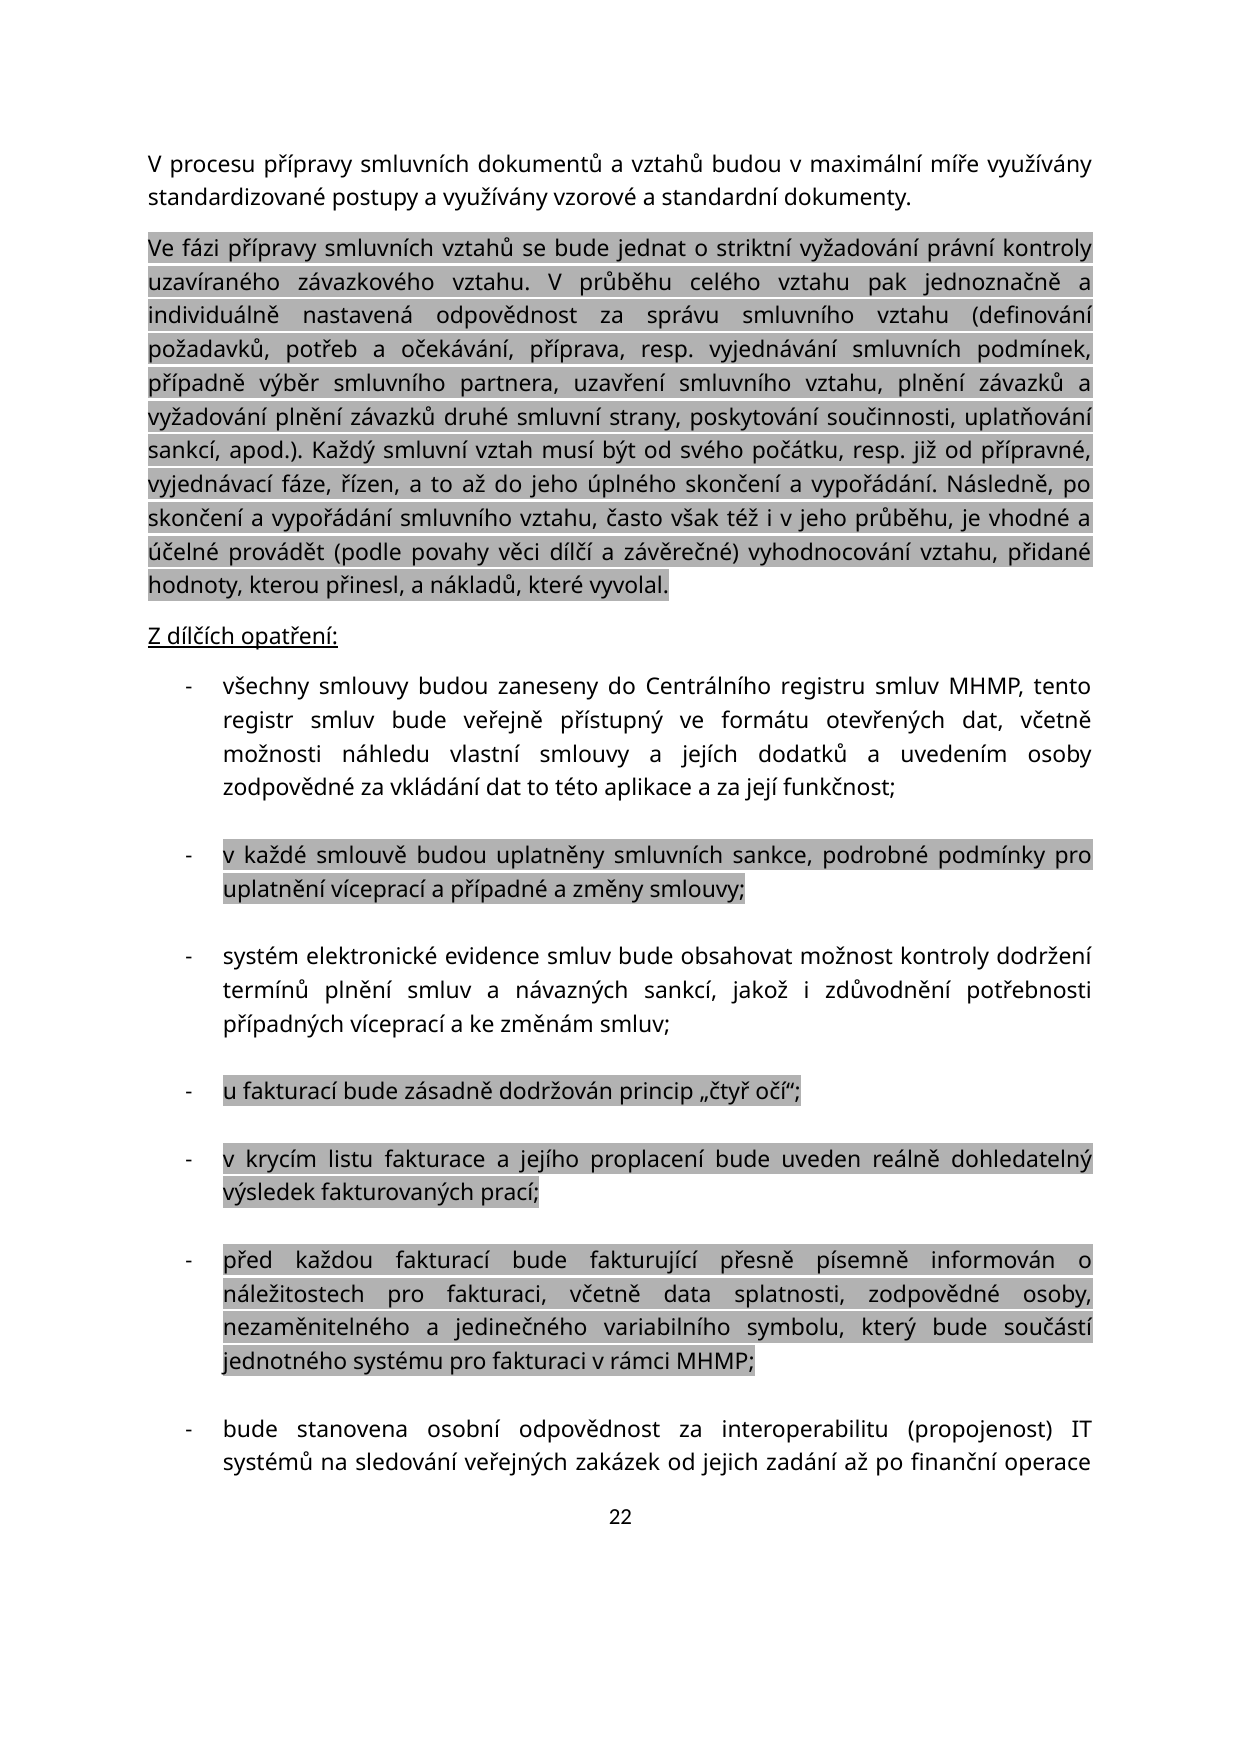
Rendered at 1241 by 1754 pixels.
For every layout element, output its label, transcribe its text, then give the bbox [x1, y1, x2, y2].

list v krycím listu fakturace a jejího proplacení bude uveden reálně dohledatelný výsledek fakturovaných prací; [185, 1143, 1093, 1208]
list bude stanovena osobní odpovědnost za interoperabilitu (propojenost) IT systémů na sledování veřejných zakázek od jejich zadání až po finanční operace [185, 1413, 1093, 1478]
list před každou fakturací bude fakturující přesně písemně informován o náležitostech pro fakturaci, včetně data splatnosti, zodpovědné osoby, nezaměnitelného a jedinečného variabilního symbolu, který bude součástí jednotného systému pro fakturaci v rámci MHMP; [185, 1244, 1093, 1376]
text Z dílčích opatření: [148, 620, 1093, 651]
list v každé smlouvě budou uplatněny smluvních sankce, podrobné podmínky pro uplatnění víceprací a případné a změny smlouvy; [185, 839, 1093, 904]
list u fakturací bude zásadně dodržován princip „čtyř očí“; [185, 1075, 1093, 1106]
list všechny smlouvy budou zaneseny do Centrálního registru smluv MHMP, tento registr smluv bude veřejně přístupný ve formátu otevřených dat, včetně možnosti náhledu vlastní smlouvy a jejích dodatků a uvedením osoby zodpovědné za vkládání dat to této aplikace a za její funkčnost; [185, 670, 1093, 803]
text V procesu přípravy smluvních dokumentů a vztahů budou v maximální míře využívány standardizované postupy a využívány vzorové a standardní dokumenty. [148, 148, 1093, 213]
list systém elektronické evidence smluv bude obsahovat možnost kontroly dodržení termínů plnění smluv a návazných sankcí, jakož i zdůvodnění potřebnosti případných víceprací a ke změnám smluv; [185, 940, 1093, 1039]
text Ve fázi přípravy smluvních vztahů se bude jednat o striktní vyžadování právní kontroly uzavíraného závazkového vztahu. V průběhu celého vztahu pak jednoznačně a individuálně nastavená odpovědnost za správu smluvního vztahu (definování požadavků, potřeb a očekávání, příprava, resp. vyjednávání smluvních podmínek, případně výběr smluvního partnera, uzavření smluvního vztahu, plnění závazků a vyžadování plnění závazků druhé smluvní strany, poskytování součinnosti, uplatňování sankcí, apod.). Každý smluvní vztah musí být od svého počátku, resp. již od přípravné, vyjednávací fáze, řízen, a to až do jeho úplného skončení a vypořádání. Následně, po skončení a vypořádání smluvního vztahu, často však též i v jeho průběhu, je vhodné a účelné provádět (podle povahy věci dílčí a závěrečné) vyhodnocování vztahu, přidané hodnoty, kterou přinesl, a nákladů, které vyvolal. [148, 232, 1093, 601]
